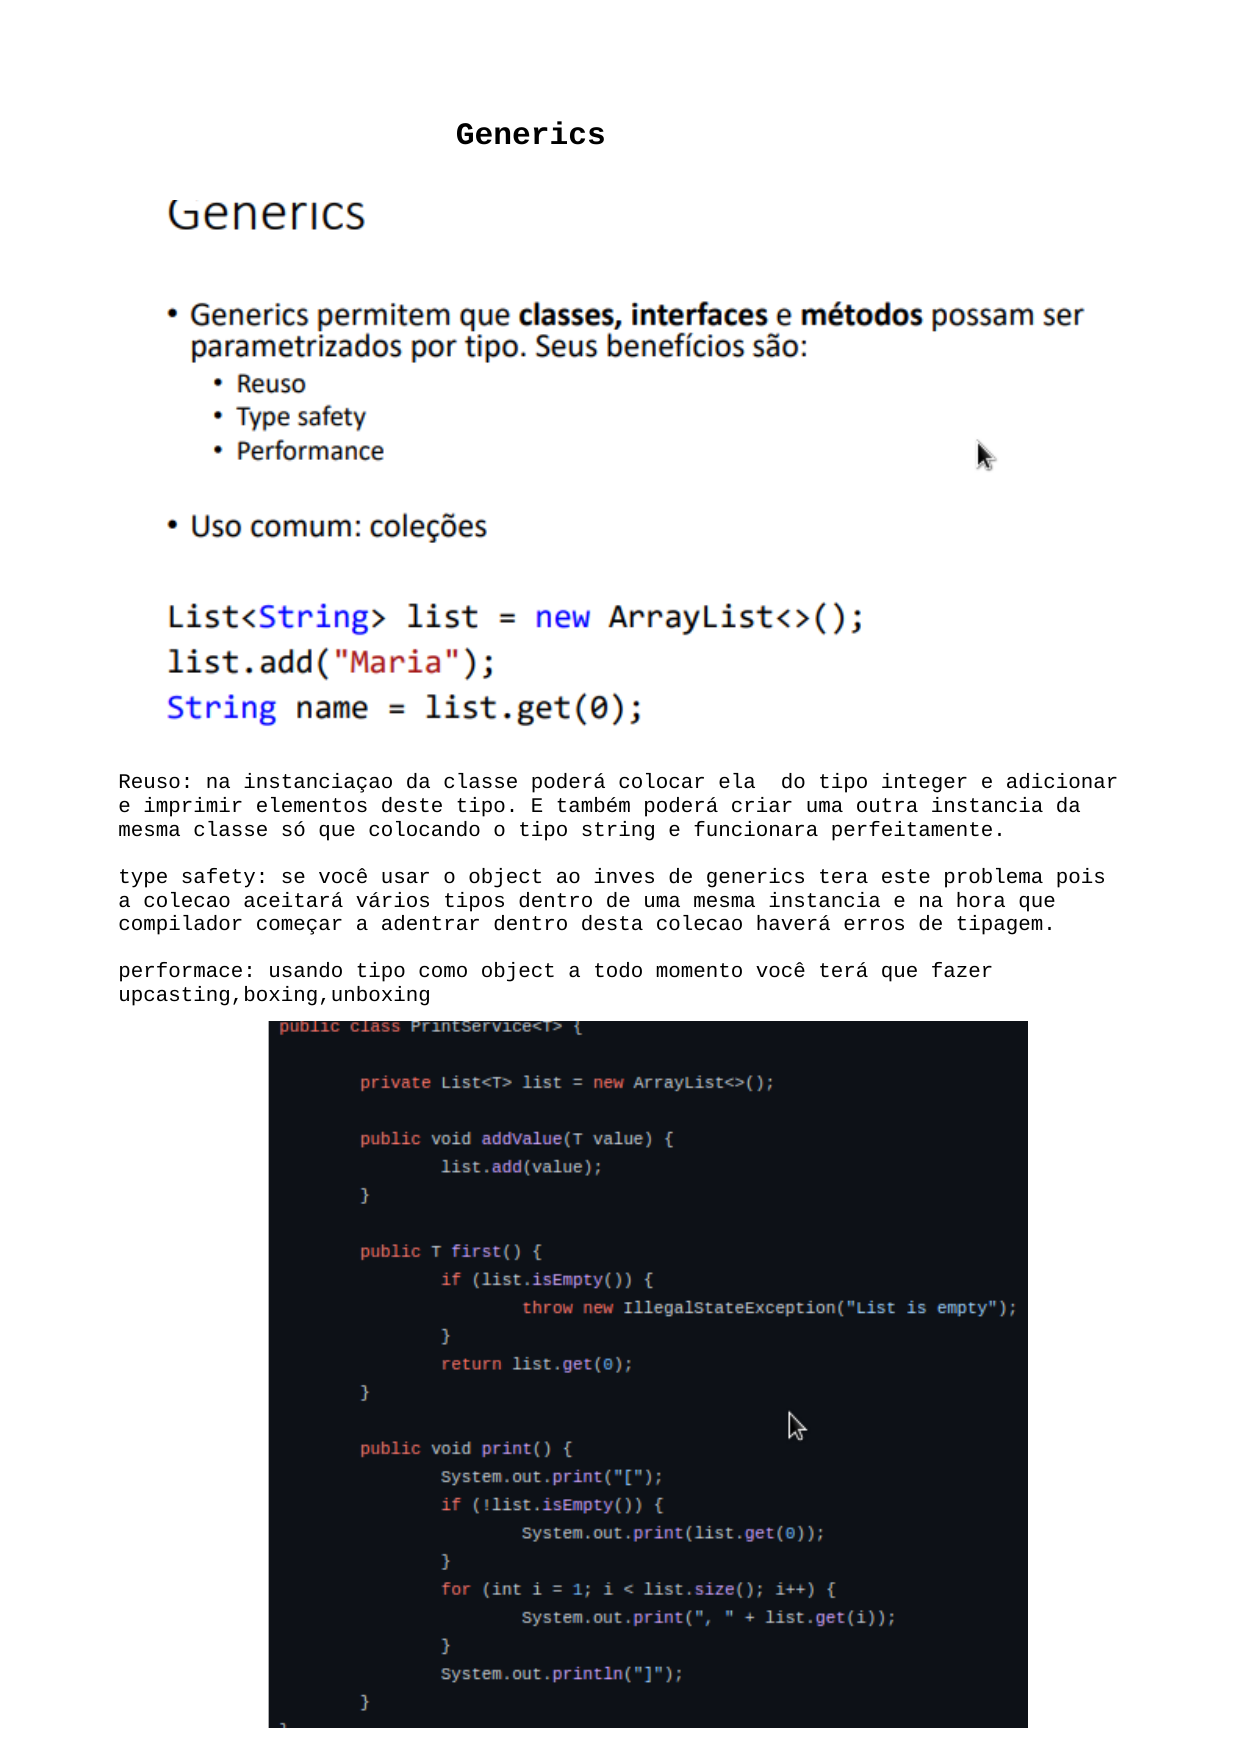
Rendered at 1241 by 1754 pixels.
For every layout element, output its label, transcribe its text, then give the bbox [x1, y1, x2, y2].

picture [268, 1021, 1028, 1728]
text Generics [118, 118, 1122, 153]
text type safety: se você usar o object ao inves de generics tera este problema pois a colecao aceitará vários tipos dentro de uma mesma instancia e na hora que compilador começar a adentrar dentro desta colecao haverá erros de tipagem. [118, 866, 1122, 937]
text Reuso: na instanciaçao da classe poderá colocar ela do tipo integer e adicionar e imprimir elementos deste tipo. E também poderá criar uma outra instancia da mesma classe só que colocando o tipo string e funcionara perfeitamente. [118, 771, 1122, 842]
text performace: usando tipo como object a todo momento você terá que fazer upcasting,boxing,unboxing [118, 961, 1122, 1008]
picture [149, 200, 1091, 748]
